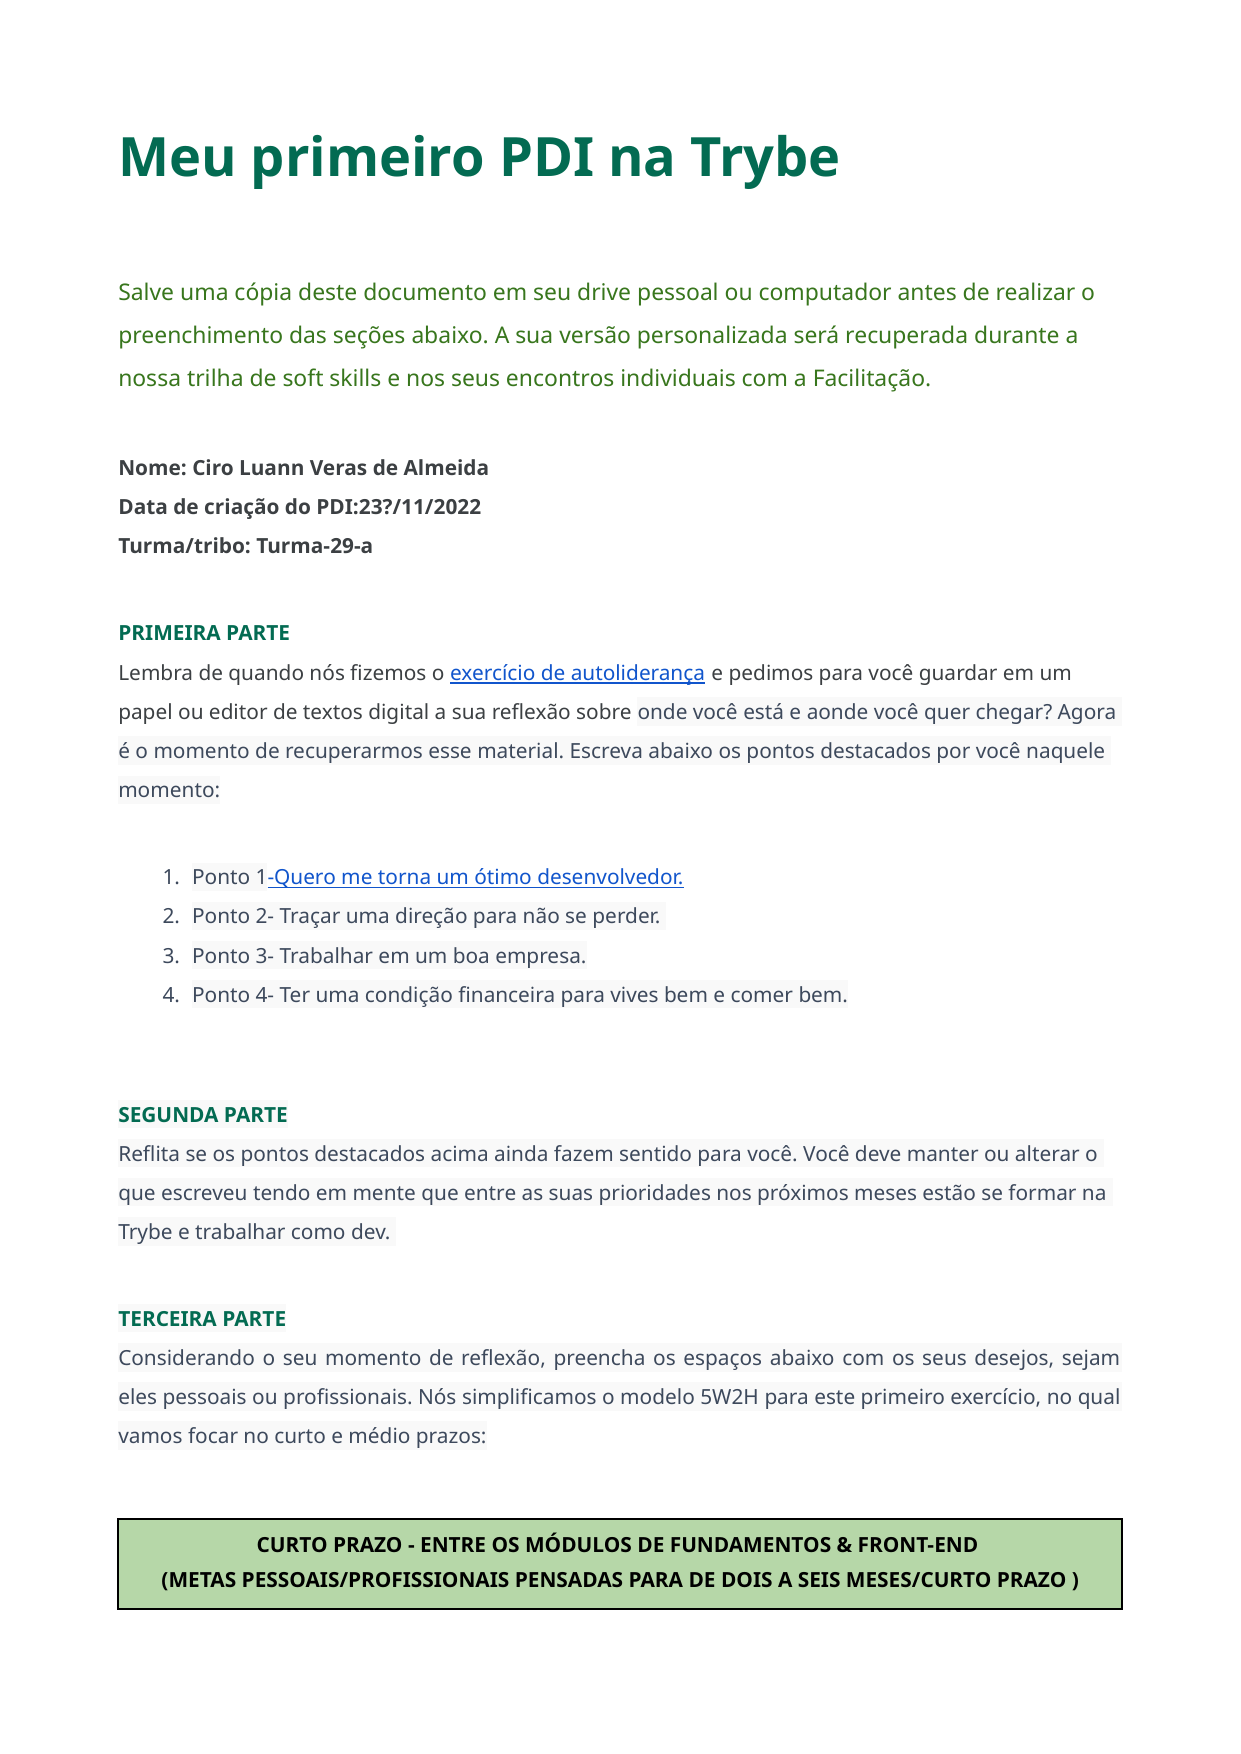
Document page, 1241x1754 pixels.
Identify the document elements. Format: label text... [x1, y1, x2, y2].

list Ponto 2- Traçar uma direção para não se perder. [162, 902, 1122, 930]
text PRIMEIRA PARTE [118, 618, 1122, 646]
text Reflita se os pontos destacados acima ainda fazem sentido para você. Você deve manter ou alterar o que escreveu tendo em mente que entre as suas prioridades nos próximos meses estão se formar na Trybe e trabalhar como dev. [118, 1139, 1122, 1246]
list Ponto 3- Trabalhar em um boa empresa. [162, 941, 1122, 969]
text Meu primeiro PDI na Trybe [118, 118, 1122, 192]
text SEGUNDA PARTE [118, 1100, 1122, 1128]
text Considerando o seu momento de reflexão, preencha os espaços abaixo com os seus desejos, sejam eles pessoais ou profissionais. Nós simplificamos o modelo 5W2H para este primeiro exercício, no qual vamos focar no curto e médio prazos: [118, 1343, 1122, 1450]
list Ponto 1-Quero me torna um ótimo desenvolvedor. [162, 862, 1122, 891]
text Salve uma cópia deste documento em seu drive pessoal ou computador antes de realizar o preenchimento das seções abaixo. A sua versão personalizada será recuperada durante a nossa trilha de soft skills e nos seus encontros individuais com a Facilitação. [118, 276, 1122, 393]
text Nome: Ciro Luann Veras de Almeida [118, 453, 1122, 481]
table_header CURTO PRAZO - ENTRE OS MÓDULOS DE FUNDAMENTOS & FRONT-END (METAS PESSOAIS/PROFISSIONAIS PENSADAS PARA DE DOIS A SEIS MESES/CURTO PRAZO ) [119, 1520, 1121, 1608]
text Lembra de quando nós fizemos o exercício de autoliderança e pedimos para você guardar em um papel ou editor de textos digital a sua reflexão sobre onde você está e aonde você quer chegar? Agora é o momento de recuperarmos esse material. Escreva abaixo os pontos destacados por você naquele momento: [118, 657, 1122, 804]
text Turma/tribo: Turma-29-a [118, 531, 1122, 559]
list Ponto 4- Ter uma condição financeira para vives bem e comer bem. [162, 980, 1122, 1008]
text Data de criação do PDI:23?/11/2022 [118, 492, 1122, 520]
text TERCEIRA PARTE [118, 1304, 1122, 1332]
